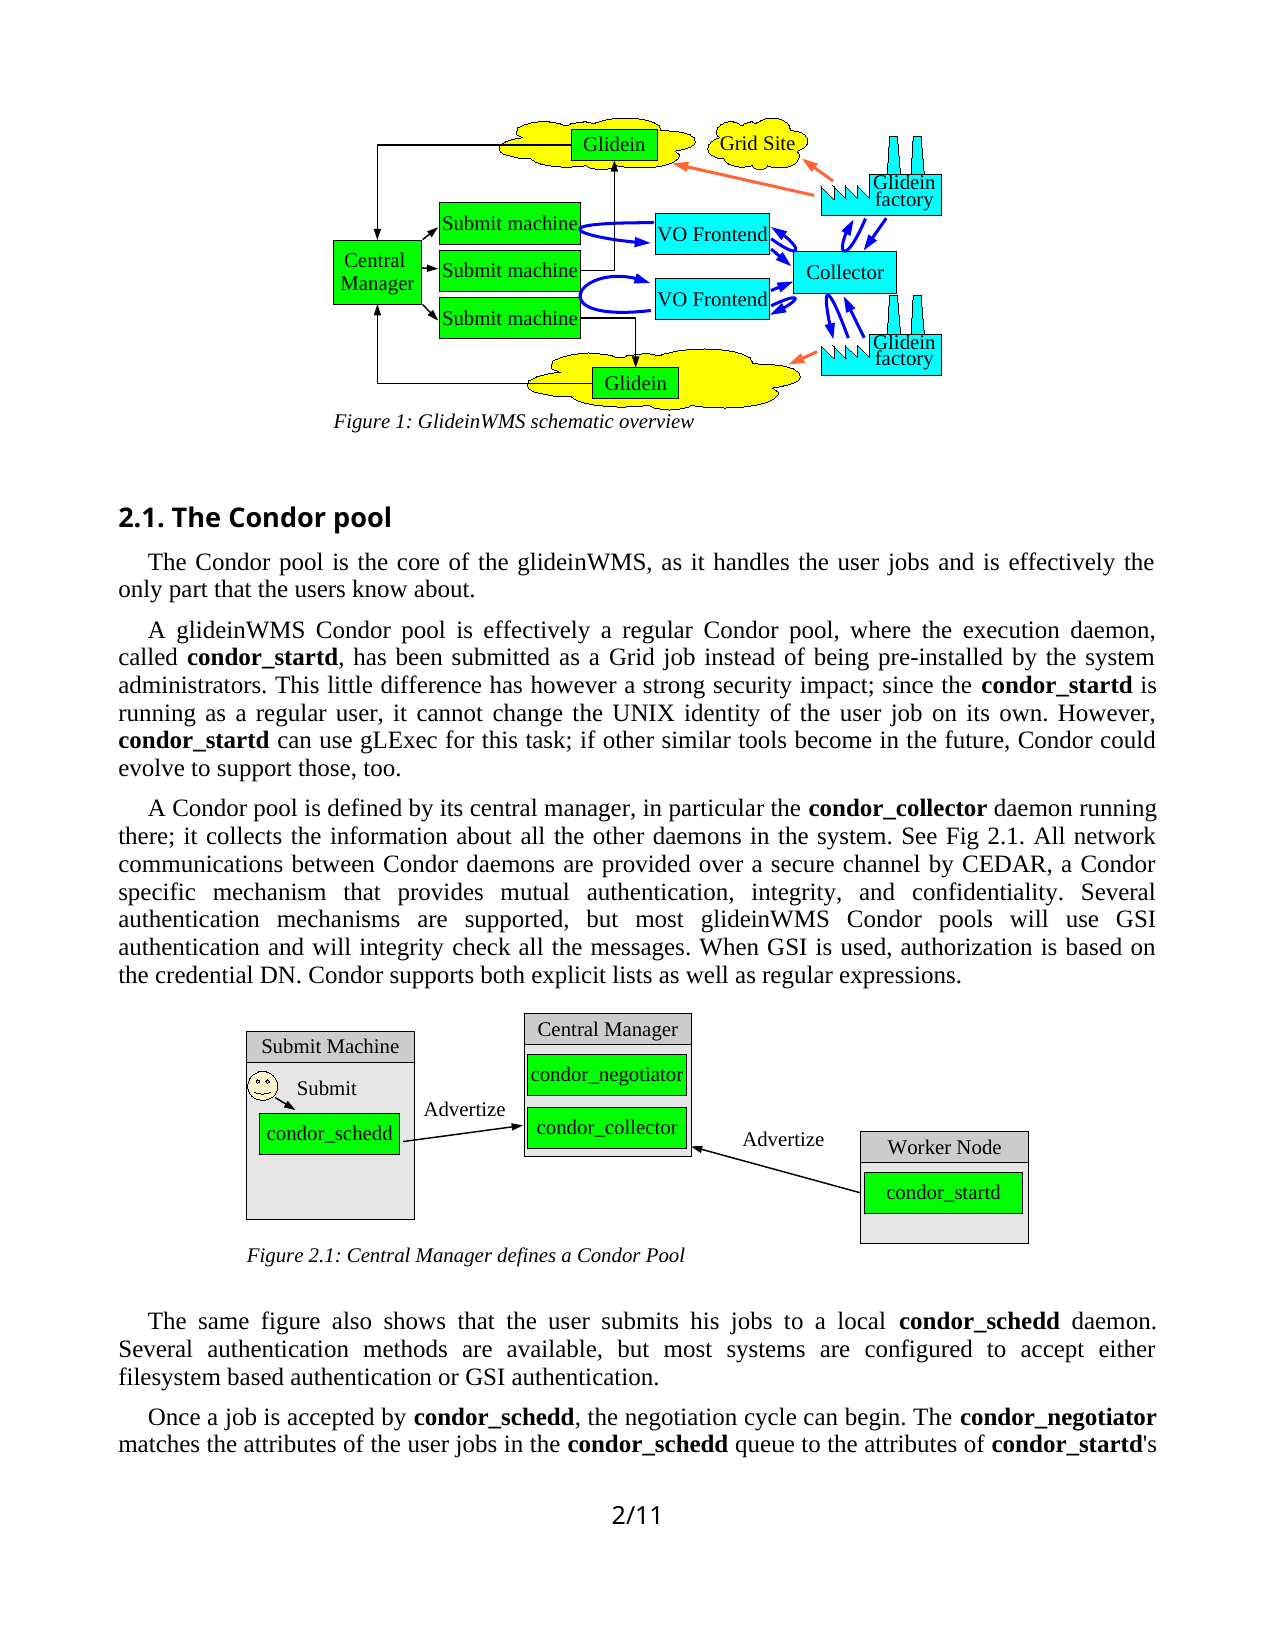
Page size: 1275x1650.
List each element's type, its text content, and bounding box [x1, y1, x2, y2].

text Figure 1: GlideinWMS schematic overview [333, 131, 942, 433]
text The same figure also shows that the user submits his jobs to a local condor_schedd daemon. Several authentication methods are available, but most systems are configured to accept either filesystem based authentication or GSI authentication. [118, 1307, 1157, 1390]
text A glideinWMS Condor pool is effectively a regular Condor pool, where the execution daemon, called condor_startd, has been submitted as a Grid job instead of being pre-installed by the system administrators. This little difference has however a strong security impact; since the condor_startd is running as a regular user, it cannot change the UNIX identity of the user job on its own. However, condor_startd can use gLExec for this task; if other similar tools become in the future, Condor could evolve to support those, too. [118, 616, 1157, 782]
text A Condor pool is defined by its central manager, in particular the condor_collector daemon running there; it collects the information about all the other daemons in the system. See Fig 2.1. All network communications between Condor daemons are provided over a secure channel by CEDAR, a Condor specific mechanism that provides mutual authentication, integrity, and confidentiality. Several authentication mechanisms are supported, but most glideinWMS Condor pools will use GSI authentication and will integrity check all the messages. When GSI is used, authorization is based on the credential DN. Condor supports both explicit lists as well as regular expressions. [118, 794, 1157, 988]
text The Condor pool is the core of the glideinWMS, as it handles the user jobs and is effectively the only part that the users know about. [118, 548, 1157, 603]
subtitle 2.1. The Condor pool [118, 498, 1157, 535]
text Once a job is accepted by condor_schedd, the negotiation cycle can begin. The condor_negotiator matches the attributes of the user jobs in the condor_schedd queue to the attributes of condor_startd's [118, 1403, 1157, 1458]
text Figure 2.1: Central Manager defines a Condor Pool [247, 1026, 1028, 1267]
